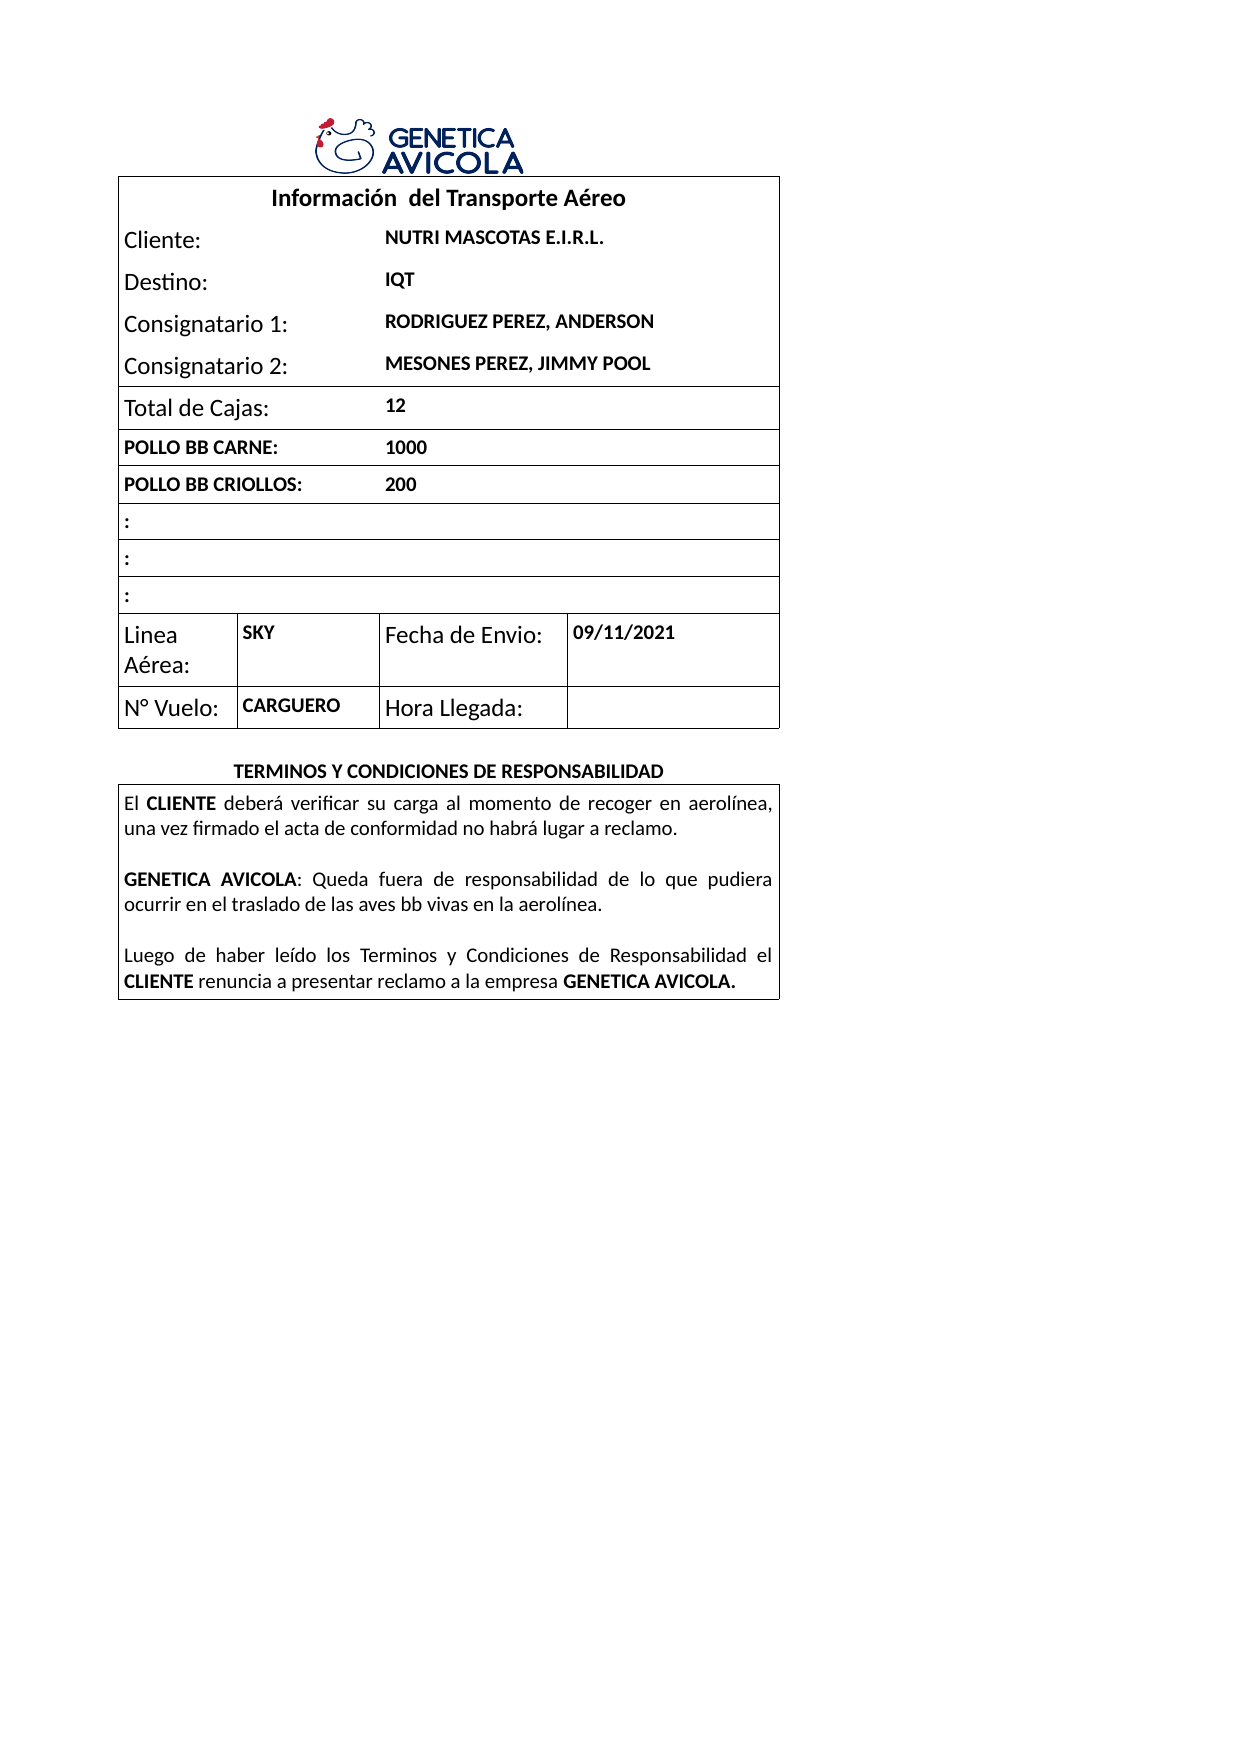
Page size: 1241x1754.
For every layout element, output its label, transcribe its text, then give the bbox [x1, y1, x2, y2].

table_cell Destino: [119, 260, 379, 302]
table_cell 12 [379, 387, 779, 428]
table_cell Linea Aérea: [119, 614, 237, 686]
table_cell MESONES PEREZ, JIMMY POOL [379, 344, 779, 386]
table_cell El CLIENTE deberá verificar su carga al momento de recoger en aerolínea, una vez firmado el acta de conformidad no habrá lugar a reclamo. GENETICA AVICOLA: Queda fuera de responsabilidad de lo que pudiera ocurrir en el traslado de las aves bb vivas en la aerolínea. Luego de haber leído los Terminos y Condiciones de Responsabilidad el CLIENTE renuncia a presentar reclamo a la empresa GENETICA AVICOLA. [119, 785, 779, 999]
table_header Información del Transporte Aéreo [119, 177, 779, 218]
table_cell : [119, 577, 379, 613]
table_cell : [119, 540, 379, 576]
table_cell Cliente: [119, 219, 379, 260]
table_cell 09/11/2021 [568, 614, 779, 686]
table_cell [379, 540, 779, 576]
table_cell Consignatario 1: [119, 303, 379, 344]
table_cell Total de Cajas: [119, 387, 379, 428]
table_cell 200 [379, 466, 779, 502]
table_cell 1000 [379, 430, 779, 465]
table_cell CARGUERO [238, 687, 379, 728]
table_cell RODRIGUEZ PEREZ, ANDERSON [379, 303, 779, 344]
table_cell TERMINOS Y CONDICIONES DE RESPONSABILIDAD [118, 729, 779, 784]
table_cell IQT [379, 260, 779, 302]
table_cell POLLO BB CRIOLLOS: [119, 466, 379, 502]
table_cell Consignatario 2: [119, 344, 379, 386]
picture [315, 118, 524, 174]
table_cell SKY [238, 614, 379, 686]
table_cell [379, 577, 779, 613]
table_cell [379, 504, 779, 539]
table_cell Fecha de Envio: [380, 614, 567, 686]
table_cell NUTRI MASCOTAS E.I.R.L. [379, 219, 779, 260]
table_cell [568, 687, 779, 728]
table_cell N° Vuelo: [119, 687, 237, 728]
table_cell POLLO BB CARNE: [119, 430, 379, 465]
table_cell Hora Llegada: [380, 687, 567, 728]
table_cell : [119, 504, 379, 539]
